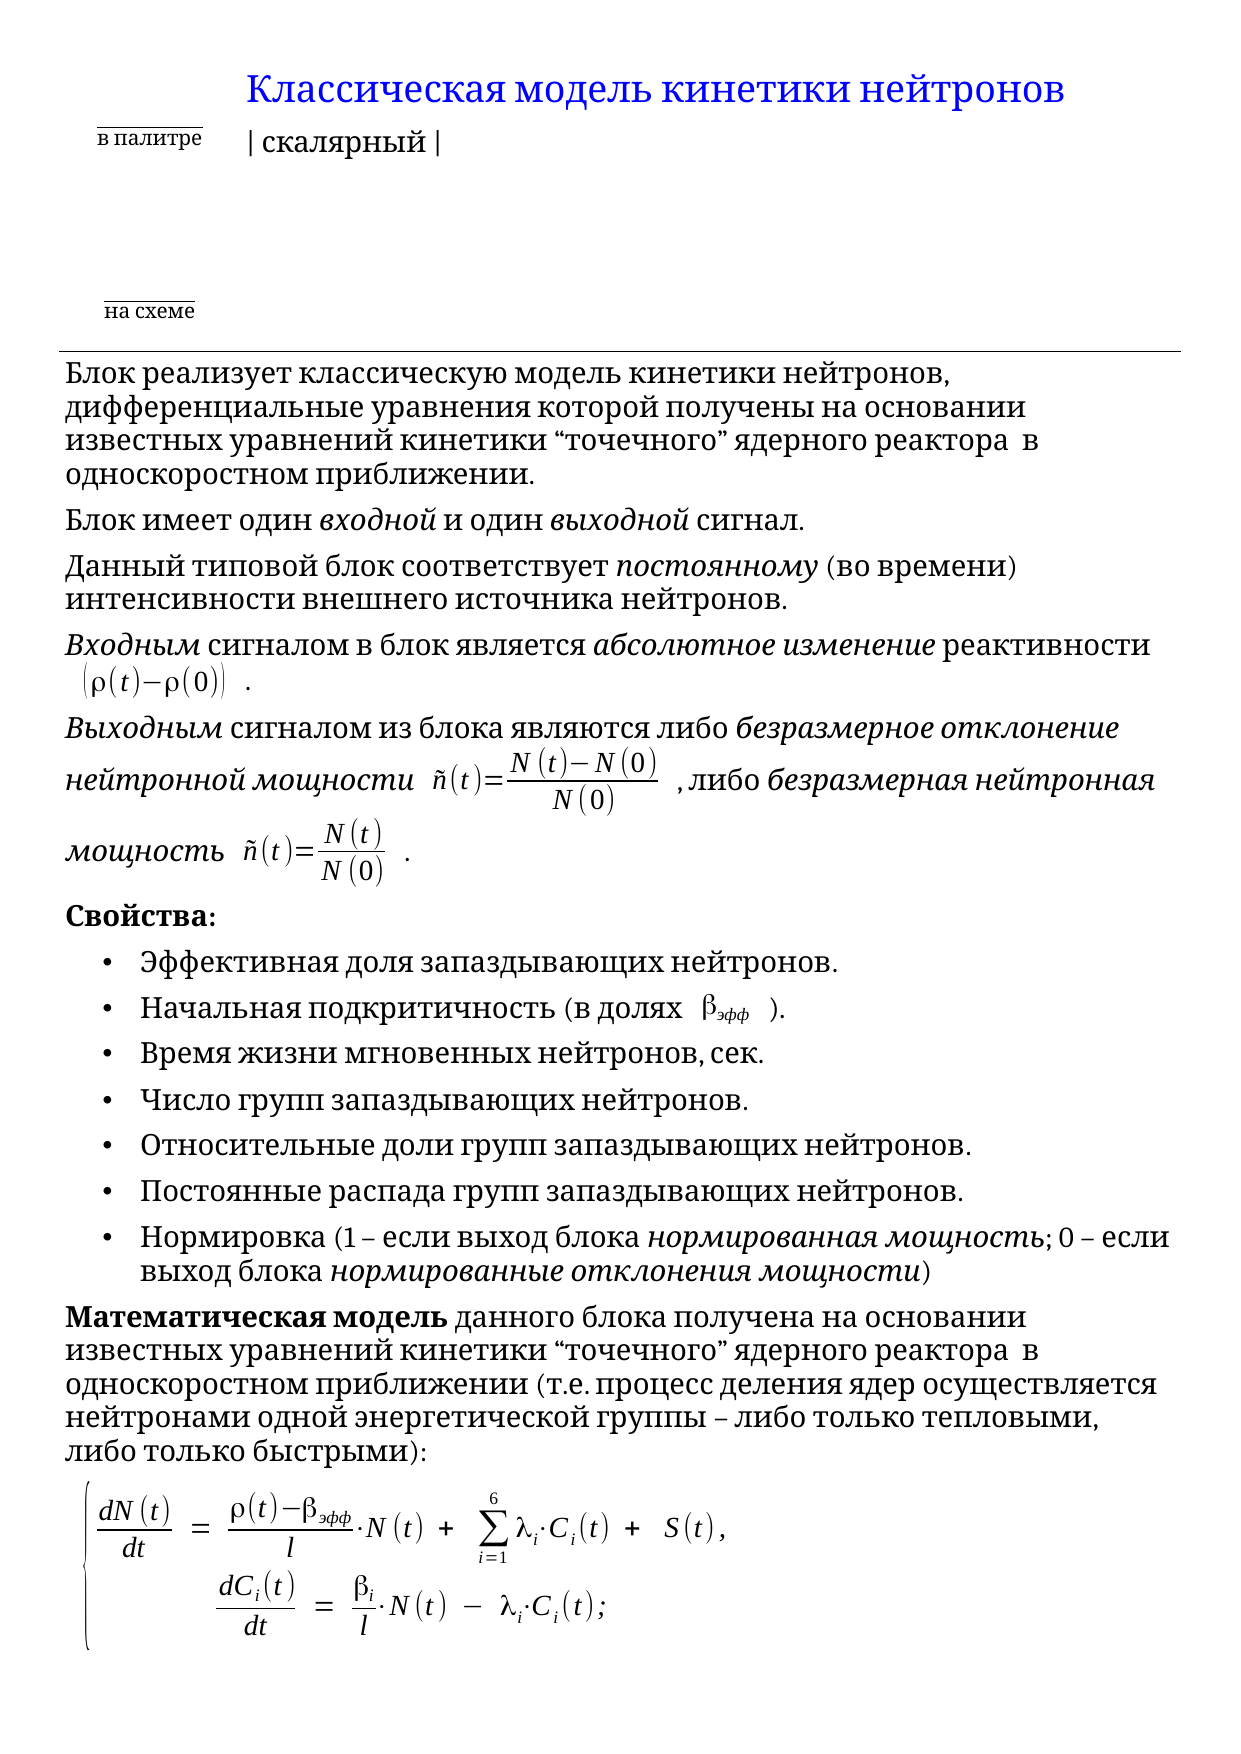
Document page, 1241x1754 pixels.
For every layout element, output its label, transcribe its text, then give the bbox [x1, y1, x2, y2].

table_cell Блок реализует классическую модель кинетики нейтронов, дифференциальные уравнения которой получены на основании известных уравнений кинетики “точечного” ядерного реактора в односкоростном приближении. Блок имеет один входной и один выходной сигнал. Данный типовой блок соответствует постоянному (во времени) интенсивности внешнего источника нейтронов. Входным сигналом в блок является абсолютное изменение реактивности. Выходным сигналом из блока являются либо безразмерное отклонение нейтронной мощности, либо безразмерная нейтронная мощность. Свойства: Эффективная доля запаздывающих нейтронов. Начальная подкритичность (в долях). Время жизни мгновенных нейтронов, сек. Число групп запаздывающих нейтронов. Относительные доли групп запаздывающих нейтронов. Постоянные распада групп запаздывающих нейтронов. Нормировка (1 – если выход блока нормированная мощность; 0 – если выход блока нормированные отклонения мощности) Математическая модель данного блока получена на основании известных уравнений кинетики “точечного” ядерного реактора в односкоростном приближении (т.е. процесс деления ядер осуществляется нейтронами одной энергетической группы – либо только тепловыми, либо только быстрыми): где N(t) – мощность реактора; – реактивность; – эффективная доля запаздывающих нейтронов; l – время жизни мгновенных нейтронов; – концентрация ядер-предшественников запаздывающих нейтронов i-й группы; – постоянная распада ядер-предшественников i-й группы; – доля запаздывающих нейтронов i-й группы; S(t) – интенсивность внешнего источника нейтронов. После преобразований исходная система уравнений принимает вид: где– нормированное отклонение концентрации ядер-предшественников запаздывающих нейтронов i-й группы; – абсолютная (по модулю) подкритичность ядерного реактора в долях; – относительное изменение реактивности в долях; – относительная доля запаздывающих нейтронов i-й группы. При t = 0 реактор находится в стационаре, поэтому. Примечания: По умолчанию в первых строках введены параметры, приблизительно соответствующие данным для реактора РБМК-1000. По умолчаниюисоответствуют данным для “чистого” топлива U-235, хотя Пользователь может их скорректировать, например, если в процессе работы реактора нуклидный состав топлива изменился. Структура диалогового окна этого блока позволяет задать и другое число групп ядер-предшественников запаздывающих нейтронов и, соответственно,и. Например, если необходимо учесть вклад фотонейтронов, то число групп может быть увеличено, например, до 8, и наоборот, можно ввести одногрупповую модель кинетики запаздывающих нейтронов. Если реактор подкритичен, то считается, что его стационарное состояние при t <= 0 поддерживалось внешним источником нейтронов. Переход к абсолютной мощности ядерного реактора при использовании данного блока необходимо проводить по формуле:, где N(0) – стационарное значение мощности при t = 0. [59, 352, 1181, 1668]
table_cell [59, 178, 240, 294]
table_header [59, 59, 240, 121]
table_cell [240, 294, 1181, 351]
table_cell на схеме [59, 294, 240, 351]
table_cell | скалярный | [240, 121, 1181, 178]
table_header Классическая модель кинетики нейтронов [240, 59, 1181, 121]
table_cell [240, 178, 1181, 294]
table_cell в палитре [59, 121, 240, 178]
